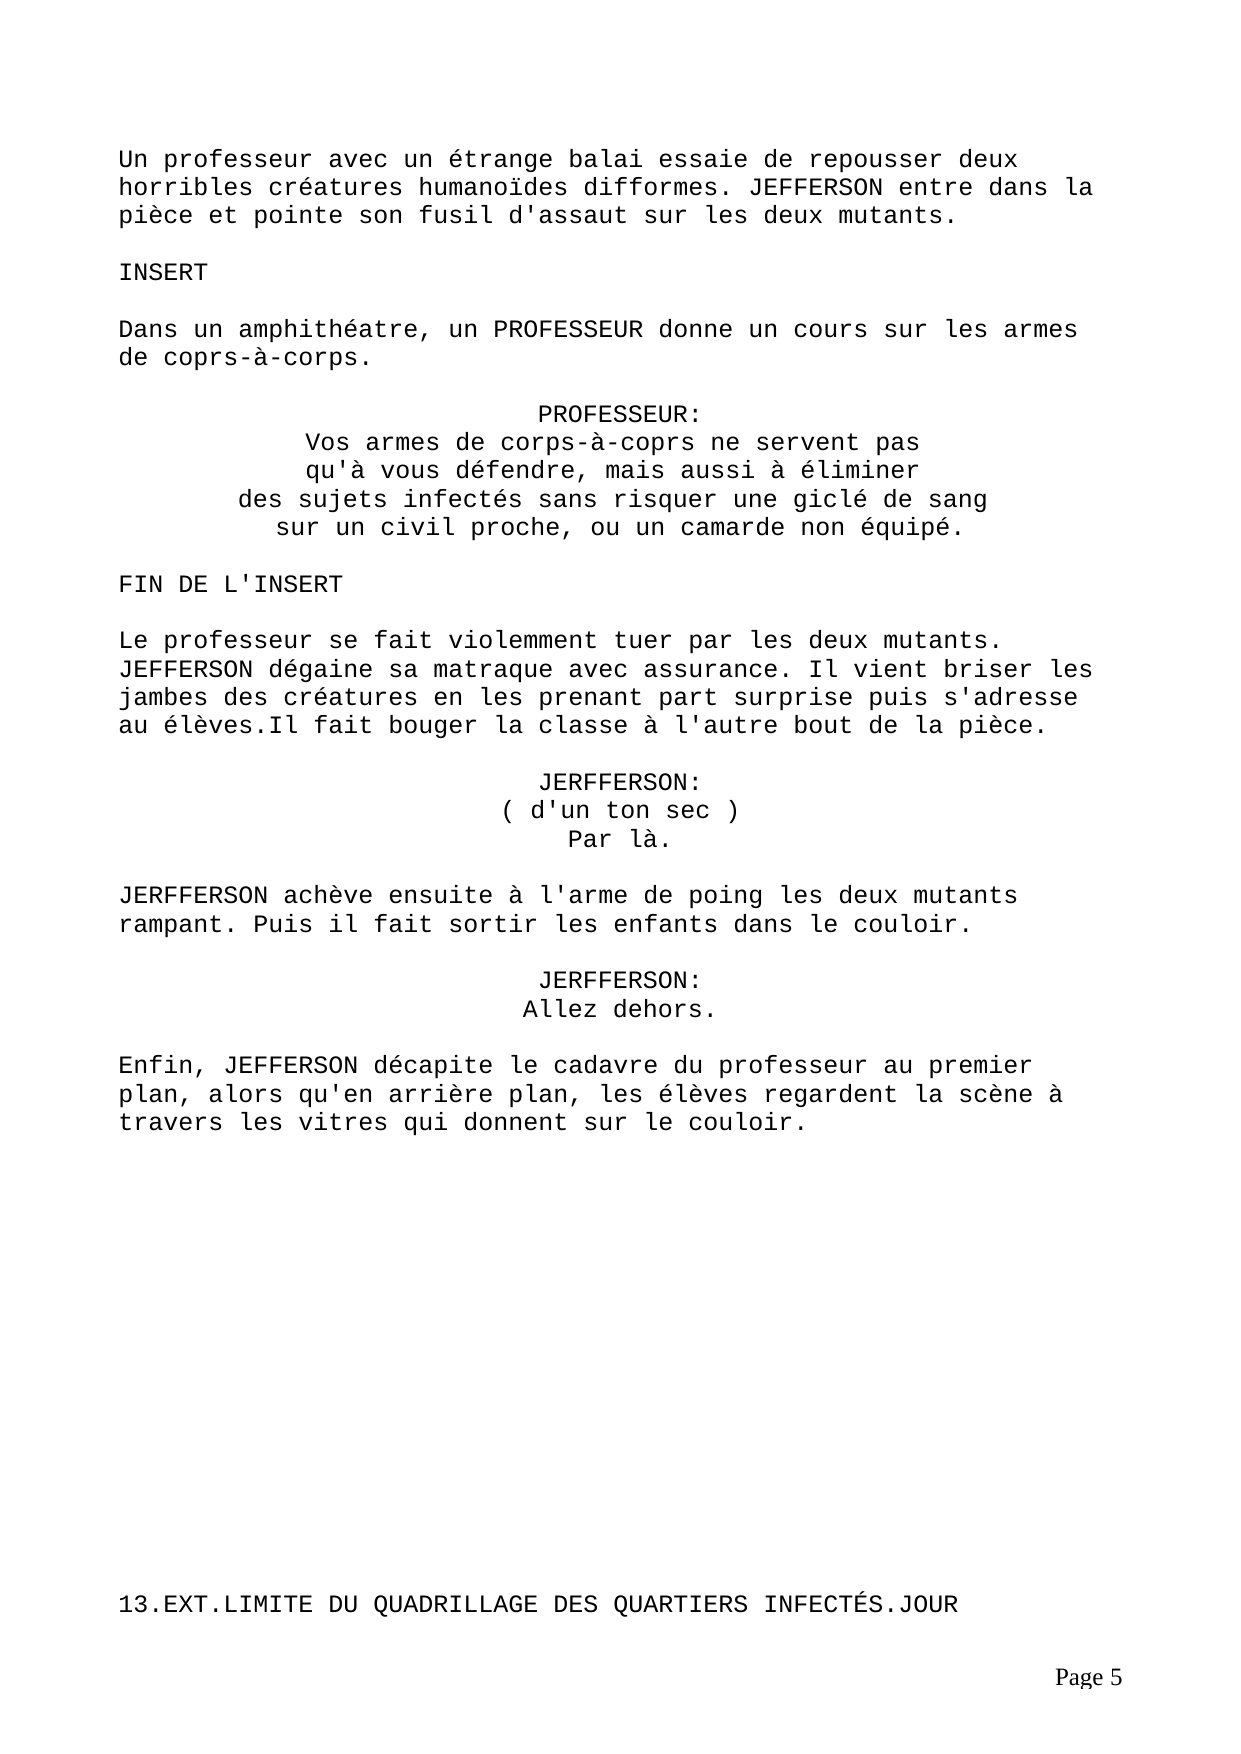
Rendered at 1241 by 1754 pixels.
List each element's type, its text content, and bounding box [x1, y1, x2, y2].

text JERFFERSON achève ensuite à l'arme de poing les deux mutants rampant. Puis il fait sortir les enfants dans le couloir. [118, 883, 1122, 940]
text Dans un amphithéatre, un PROFESSEUR donne un cours sur les armes de coprs-à-corps. [118, 316, 1122, 373]
text JERFFERSON: [118, 968, 1122, 996]
text Un professeur avec un étrange balai essaie de repousser deux horribles créatures humanoïdes difformes. JEFFERSON entre dans la pièce et pointe son fusil d'assaut sur les deux mutants. [118, 146, 1122, 231]
text sur un civil proche, ou un camarde non équipé. [118, 515, 1122, 543]
text Par là. [118, 826, 1122, 855]
text Vos armes de corps-à-coprs ne servent pas [118, 430, 1122, 458]
text ( d'un ton sec ) [118, 798, 1122, 826]
text FIN DE L'INSERT [118, 571, 1122, 600]
text Enfin, JEFFERSON décapite le cadavre du professeur au premier plan, alors qu'en arrière plan, les élèves regardent la scène à travers les vitres qui donnent sur le couloir. [118, 1053, 1122, 1138]
text PROFESSEUR: [118, 401, 1122, 430]
text 13.EXT.LIMITE DU QUADRILLAGE DES QUARTIERS INFECTÉS.JOUR [118, 1591, 1122, 1620]
text qu'à vous défendre, mais aussi à éliminer [118, 458, 1122, 486]
text INSERT [118, 260, 1122, 288]
text JERFFERSON: [118, 770, 1122, 798]
text Le professeur se fait violemment tuer par les deux mutants. JEFFERSON dégaine sa matraque avec assurance. Il vient briser les jambes des créatures en les prenant part surprise puis s'adresse au élèves.Il fait bouger la classe à l'autre bout de la pièce. [118, 628, 1122, 741]
text des sujets infectés sans risquer une giclé de sang [118, 486, 1122, 515]
text Allez dehors. [118, 996, 1122, 1025]
